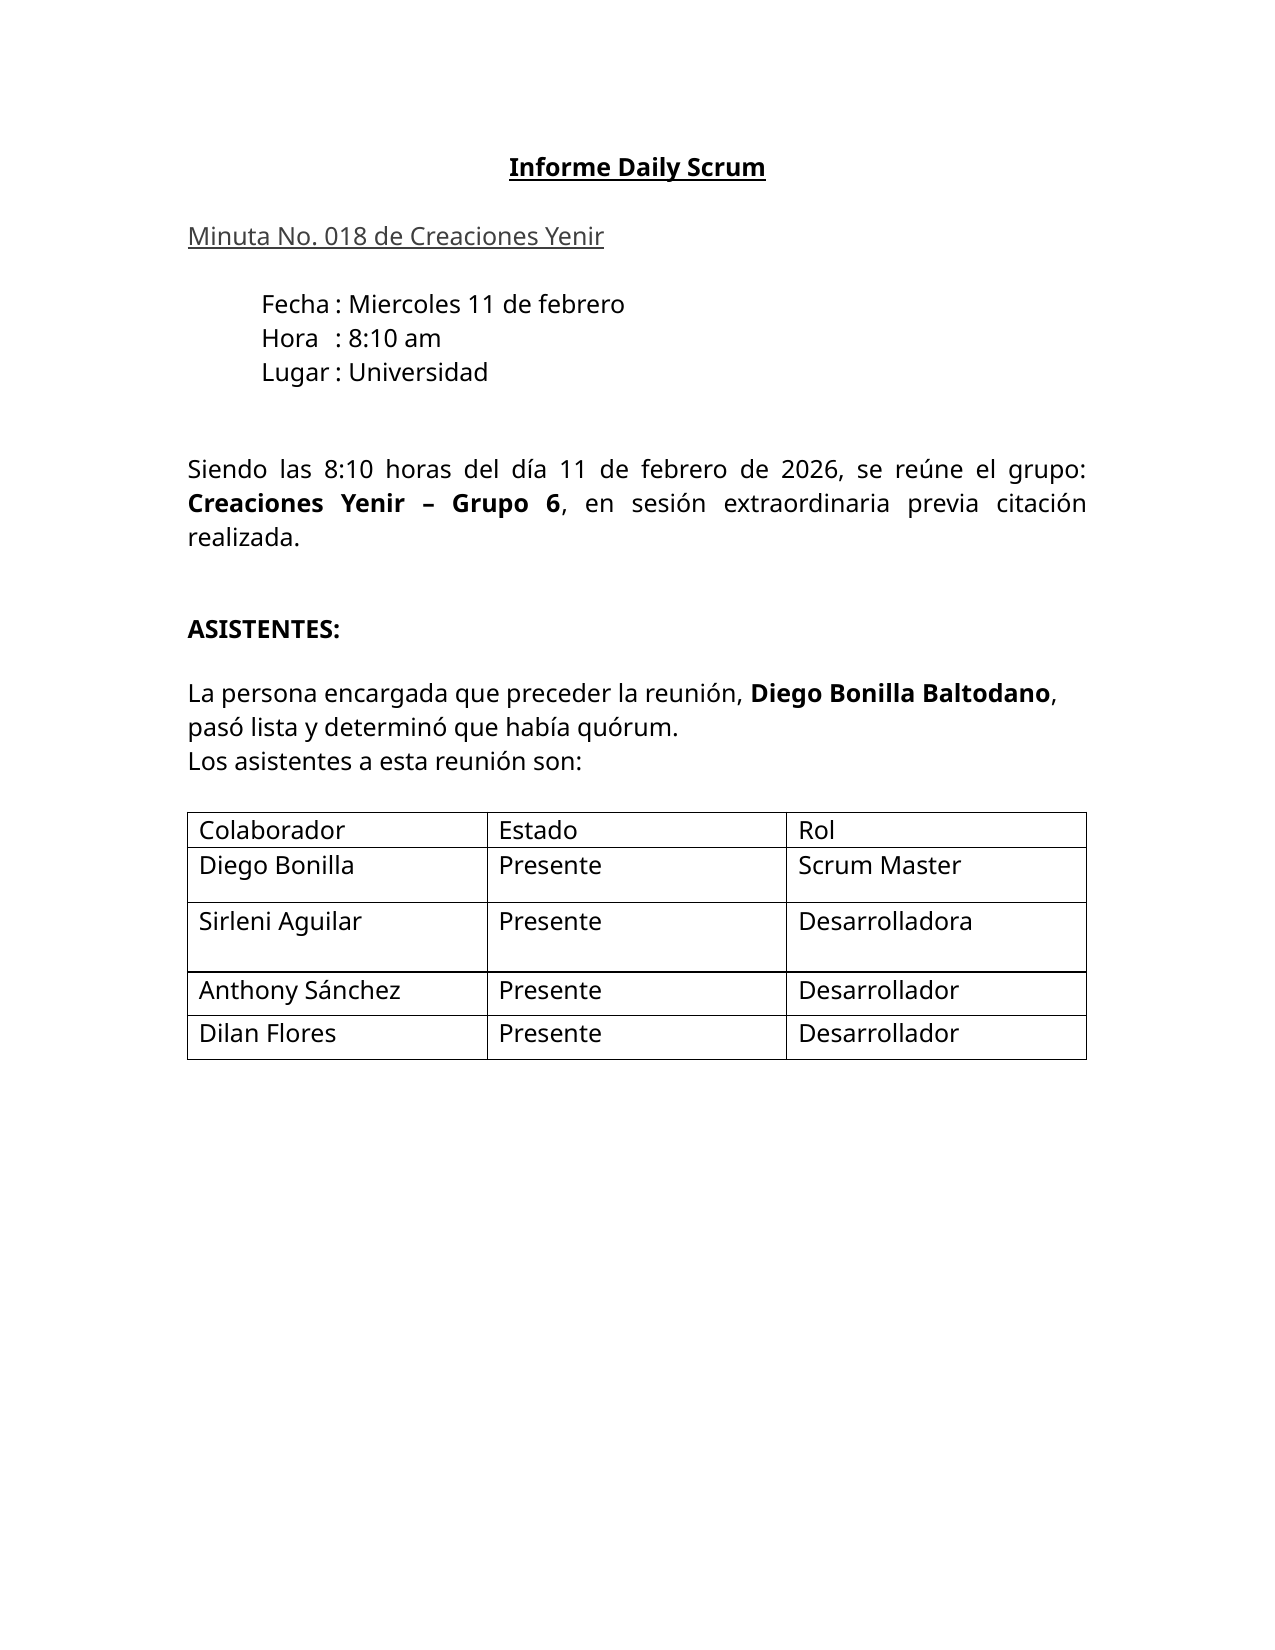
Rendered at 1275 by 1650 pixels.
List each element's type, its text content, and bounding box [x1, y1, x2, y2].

table_cell Presente [488, 848, 786, 902]
text Fecha : Miercoles 11 de febrero [187, 286, 1087, 320]
text Los asistentes a esta reunión son: [187, 743, 1087, 778]
table_cell Presente [488, 1016, 786, 1059]
table_cell Presente [488, 903, 786, 971]
table_cell Dilan Flores [188, 1016, 487, 1059]
text Siendo las 8:10 horas del día 11 de febrero de 2026, se reúne el grupo: Creaciones Yenir – Grupo 6, en sesión extraordinaria previa citación realizada. [187, 452, 1087, 554]
table_header Colaborador [188, 813, 487, 847]
table_cell Presente [488, 973, 786, 1015]
table_cell Scrum Master [787, 848, 1086, 902]
table_cell Desarrollador [787, 1016, 1086, 1059]
text ASISTENTES: [187, 612, 1087, 646]
text Hora : 8:10 am [187, 320, 1087, 354]
table_header Rol [787, 813, 1086, 847]
table_cell Diego Bonilla [188, 848, 487, 902]
table_cell Sirleni Aguilar [188, 903, 487, 971]
table_header Estado [488, 813, 786, 847]
text Minuta No. 018 de Creaciones Yenir [187, 218, 1087, 252]
table_cell Anthony Sánchez [188, 973, 487, 1015]
text Lugar : Universidad [187, 354, 1087, 388]
text Informe Daily Scrum [187, 150, 1087, 184]
table_cell Desarrollador [787, 973, 1086, 1015]
table_cell Desarrolladora [787, 903, 1086, 971]
text La persona encargada que preceder la reunión, Diego Bonilla Baltodano, pasó lista y determinó que había quórum. [187, 675, 1087, 743]
